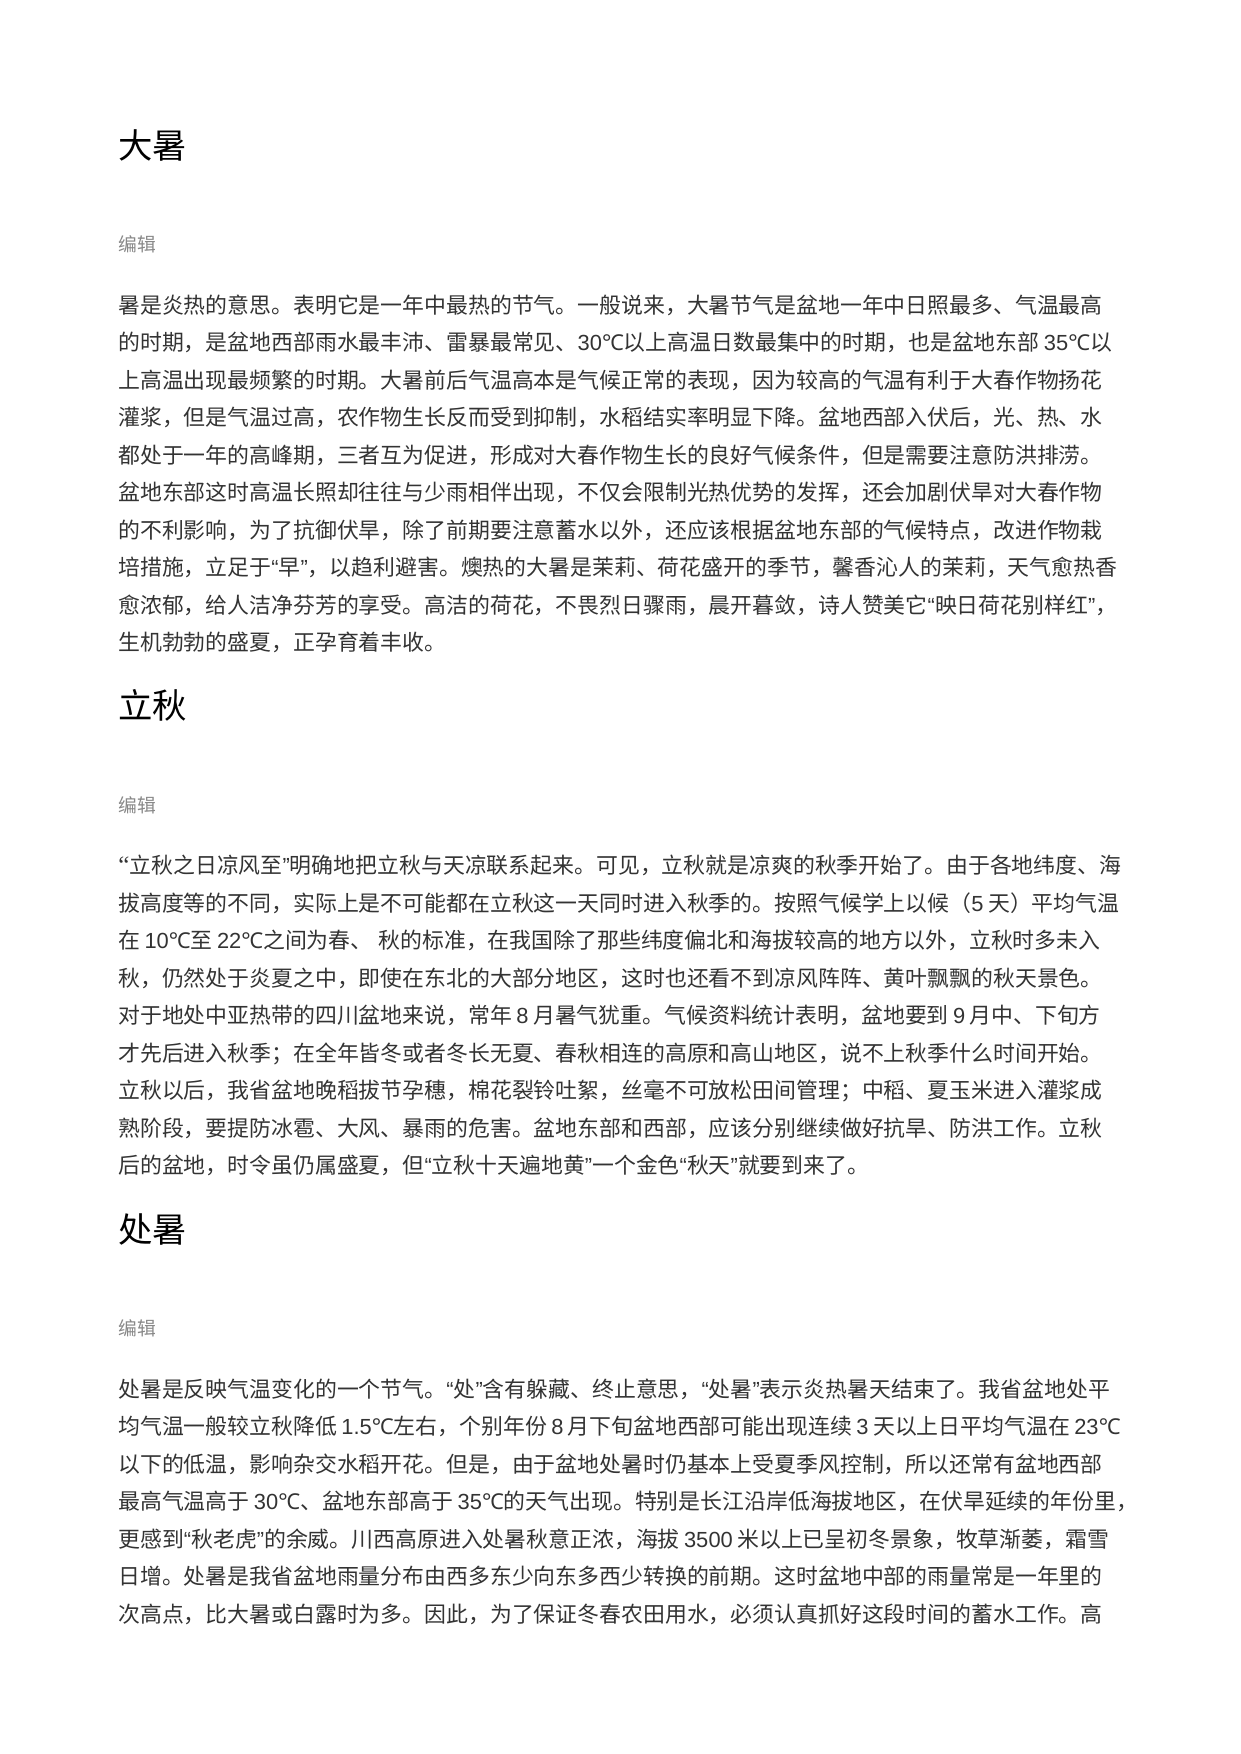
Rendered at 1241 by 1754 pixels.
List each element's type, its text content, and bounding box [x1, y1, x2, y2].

text 编辑 [118, 783, 1122, 818]
text 编辑 [118, 223, 1122, 257]
text 处暑是反映气温变化的一个节气。“处”含有躲藏、终止意思，“处暑”表示炎热暑天结束了。我省盆地处平均气温一般较立秋降低1.5℃左右，个别年份8月下旬盆地西部可能出现连续3天以上日平均气温在23℃以下的低温，影响杂交水稻开花。但是，由于盆地处暑时仍基本上受夏季风控制，所以还常有盆地西部最高气温高于30℃、盆地东部高于35℃的天气出现。特别是长江沿岸低海拔地区，在伏旱延续的年份里，更感到“秋老虎”的余威。川西高原进入处暑秋意正浓，海拔3500米以上已呈初冬景象，牧草渐萎，霜雪日增。处暑是我省盆地雨量分布由西多东少向东多西少转换的前期。这时盆地中部的雨量常是一年里的次高点，比大暑或白露时为多。因此，为了保证冬春农田用水，必须认真抓好这段时间的蓄水工作。高原地区处暑至秋分会出现连续阴雨水天气，地农牧业生产不利。我省盆地这时也正是收获中稻的大忙时节。一般年辰处暑节气内，盆地日照仍然比较充足，除了盆地西部以外，雨日不多，有利于中稻割晒和棉花吐絮。可是少数年份也有如杜诗所说“三伏适已过，骄阳化为霖”的景况，秋绵雨会提前到来。所以要特别注意天气预报，做好充分准备，抓住每个晴好天气，不失时机地搞好抢收抢晒。 [118, 1364, 1122, 1627]
subtitle 立秋 [118, 679, 1122, 729]
subtitle 处暑 [118, 1202, 1122, 1252]
text “立秋之日凉风至”明确地把立秋与天凉联系起来。可见，立秋就是凉爽的秋季开始了。由于各地纬度、海拔高度等的不同，实际上是不可能都在立秋这一天同时进入秋季的。按照气候学上以候（5天）平均气温在10℃至22℃之间为春、 秋的标准，在我国除了那些纬度偏北和海拔较高的地方以外，立秋时多未入秋，仍然处于炎夏之中，即使在东北的大部分地区，这时也还看不到凉风阵阵、黄叶飘飘的秋天景色。对于地处中亚热带的四川盆地来说，常年8月暑气犹重。气候资料统计表明，盆地要到9月中、下旬方才先后进入秋季；在全年皆冬或者冬长无夏、春秋相连的高原和高山地区，说不上秋季什么时间开始。立秋以后，我省盆地晚稻拔节孕穗，棉花裂铃吐絮，丝毫不可放松田间管理；中稻、夏玉米进入灌浆成熟阶段，要提防冰雹、大风、暴雨的危害。盆地东部和西部，应该分别继续做好抗旱、防洪工作。立秋后的盆地，时令虽仍属盛夏，但“立秋十天遍地黄”一个金色“秋天”就要到来了。 [118, 841, 1122, 1179]
text 暑是炎热的意思。表明它是一年中最热的节气。一般说来，大暑节气是盆地一年中日照最多、气温最高的时期，是盆地西部雨水最丰沛、雷暴最常见、30℃以上高温日数最集中的时期，也是盆地东部35℃以上高温出现最频繁的时期。大暑前后气温高本是气候正常的表现，因为较高的气温有利于大春作物扬花灌浆，但是气温过高，农作物生长反而受到抑制，水稻结实率明显下降。盆地西部入伏后，光、热、水都处于一年的高峰期，三者互为促进，形成对大春作物生长的良好气候条件，但是需要注意防洪排涝。盆地东部这时高温长照却往往与少雨相伴出现，不仅会限制光热优势的发挥，还会加剧伏旱对大春作物的不利影响，为了抗御伏旱，除了前期要注意蓄水以外，还应该根据盆地东部的气候特点，改进作物栽培措施，立足于“早”，以趋利避害。燠热的大暑是茉莉、荷花盛开的季节，馨香沁人的茉莉，天气愈热香愈浓郁，给人洁净芬芳的享受。高洁的荷花，不畏烈日骤雨，晨开暮敛，诗人赞美它“映日荷花别样红”，生机勃勃的盛夏，正孕育着丰收。 [118, 280, 1122, 655]
subtitle 大暑 [118, 118, 1122, 168]
text 编辑 [118, 1307, 1122, 1341]
